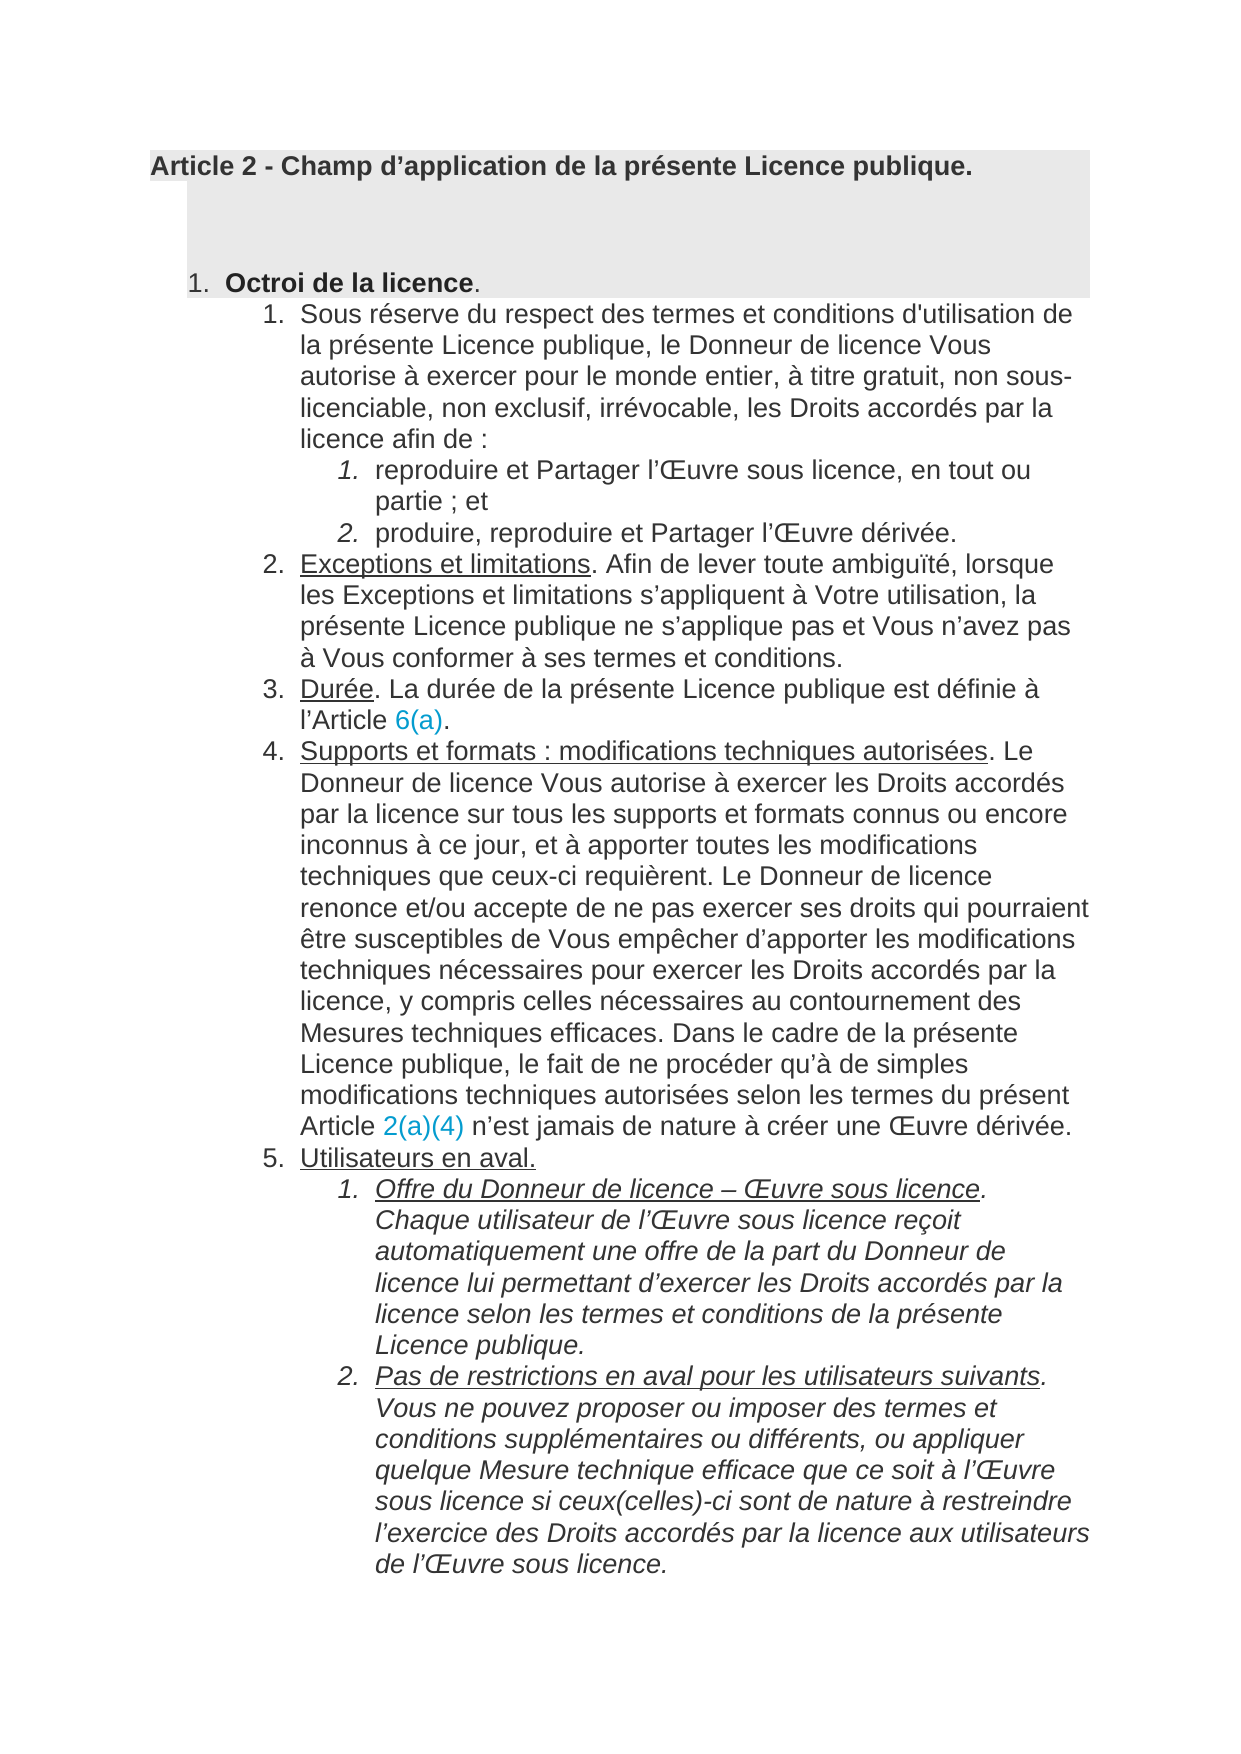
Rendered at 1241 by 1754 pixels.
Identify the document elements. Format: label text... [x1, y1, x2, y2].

list Utilisateurs en aval. [262, 1142, 1090, 1173]
list reproduire et Partager l’Œuvre sous licence, en tout ou partie ; et [337, 454, 1090, 517]
list Offre du Donneur de licence – Œuvre sous licence. Chaque utilisateur de l’Œuvre sous licence reçoit automatiquement une offre de la part du Donneur de licence lui permettant d’exercer les Droits accordés par la licence selon les termes et conditions de la présente Licence publique. [337, 1173, 1090, 1360]
list Durée. La durée de la présente Licence publique est définie à l’Article 6(a). [262, 673, 1090, 735]
list Supports et formats : modifications techniques autorisées. Le Donneur de licence Vous autorise à exercer les Droits accordés par la licence sur tous les supports et formats connus ou encore inconnus à ce jour, et à apporter toutes les modifications techniques que ceux-ci requièrent. Le Donneur de licence renonce et/ou accepte de ne pas exercer ses droits qui pourraient être susceptibles de Vous empêcher d’apporter les modifications techniques nécessaires pour exercer les Droits accordés par la licence, y compris celles nécessaires au contournement des Mesures techniques efficaces. Dans le cadre de la présente Licence publique, le fait de ne procéder qu’à de simples modifications techniques autorisées selon les termes du présent Article 2(a)(4) n’est jamais de nature à créer une Œuvre dérivée. [262, 735, 1090, 1142]
list produire, reproduire et Partager l’Œuvre dérivée. [337, 517, 1090, 548]
list Octroi de la licence. [187, 267, 1090, 298]
list Exceptions et limitations. Afin de lever toute ambiguïté, lorsque les Exceptions et limitations s’appliquent à Votre utilisation, la présente Licence publique ne s’applique pas et Vous n’avez pas à Vous conformer à ses termes et conditions. [262, 548, 1090, 673]
list Pas de restrictions en aval pour les utilisateurs suivants. Vous ne pouvez proposer ou imposer des termes et conditions supplémentaires ou différents, ou appliquer quelque Mesure technique efficace que ce soit à l’Œuvre sous licence si ceux(celles)-ci sont de nature à restreindre l’exercice des Droits accordés par la licence aux utilisateurs de l’Œuvre sous licence. [337, 1360, 1090, 1579]
text Article 2 - Champ d’application de la présente Licence publique. [150, 150, 1090, 181]
list Sous réserve du respect des termes et conditions d'utilisation de la présente Licence publique, le Donneur de licence Vous autorise à exercer pour le monde entier, à titre gratuit, non sous-licenciable, non exclusif, irrévocable, les Droits accordés par la licence afin de : [262, 298, 1090, 454]
